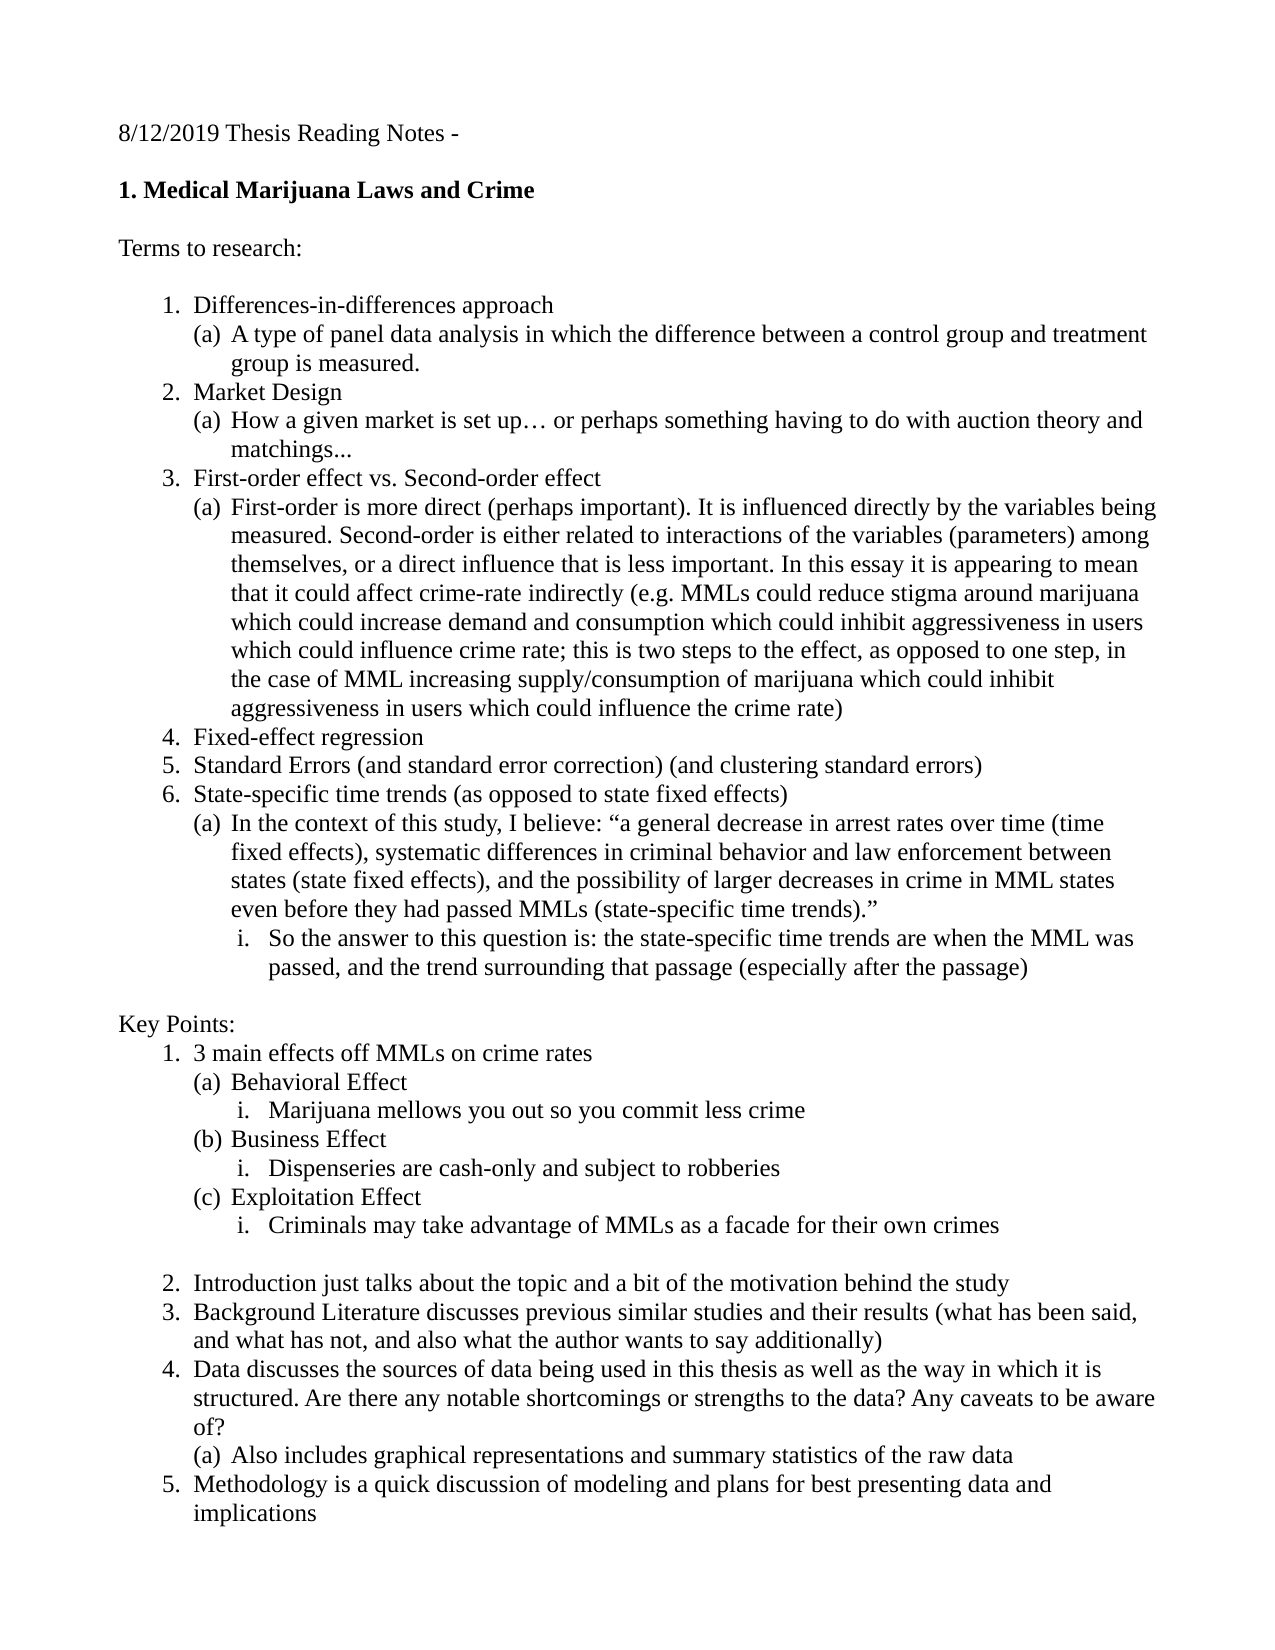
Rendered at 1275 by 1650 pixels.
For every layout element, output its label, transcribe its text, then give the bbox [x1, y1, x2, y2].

list Methodology is a quick discussion of modeling and plans for best presenting data and implications [156, 1469, 1157, 1527]
list Dispenseries are cash-only and subject to robberies [231, 1153, 1157, 1182]
list In the context of this study, I believe: “a general decrease in arrest rates over time (time fixed effects), systematic differences in criminal behavior and law enforcement between states (state fixed effects), and the possibility of larger decreases in crime in MML states even before they had passed MMLs (state-specific time trends).” [193, 808, 1157, 923]
list So the answer to this question is: the state-specific time trends are when the MML was passed, and the trend surrounding that passage (especially after the passage) [231, 923, 1157, 981]
text Key Points: [118, 1009, 1157, 1038]
text Terms to research: [118, 233, 1157, 262]
list Standard Errors (and standard error correction) (and clustering standard errors) [156, 751, 1157, 779]
list Also includes graphical representations and summary statistics of the raw data [193, 1441, 1157, 1469]
list Data discusses the sources of data being used in this thesis as well as the way in which it is structured. Are there any notable shortcomings or strengths to the data? Any caveats to be aware of? [156, 1354, 1157, 1441]
list Exploitation Effect [193, 1182, 1157, 1211]
list Marijuana mellows you out so you commit less crime [231, 1096, 1157, 1124]
list A type of panel data analysis in which the difference between a control group and treatment group is measured. [193, 319, 1157, 377]
list Market Design [156, 377, 1157, 406]
list Business Effect [193, 1124, 1157, 1153]
list Behavioral Effect [193, 1067, 1157, 1096]
list Fixed-effect regression [156, 722, 1157, 751]
list First-order effect vs. Second-order effect [156, 463, 1157, 492]
text 8/12/2019 Thesis Reading Notes - [118, 118, 1157, 147]
list Differences-in-differences approach [156, 291, 1157, 319]
list 3 main effects off MMLs on crime rates [156, 1038, 1157, 1067]
list Introduction just talks about the topic and a bit of the motivation behind the study [156, 1268, 1157, 1297]
list State-specific time trends (as opposed to state fixed effects) [156, 779, 1157, 808]
list Background Literature discusses previous similar studies and their results (what has been said, and what has not, and also what the author wants to say additionally) [156, 1297, 1157, 1354]
text 1. Medical Marijuana Laws and Crime [118, 176, 1157, 204]
list How a given market is set up… or perhaps something having to do with auction theory and matchings... [193, 406, 1157, 463]
list Criminals may take advantage of MMLs as a facade for their own crimes [231, 1211, 1157, 1239]
list First-order is more direct (perhaps important). It is influenced directly by the variables being measured. Second-order is either related to interactions of the variables (parameters) among themselves, or a direct influence that is less important. In this essay it is appearing to mean that it could affect crime-rate indirectly (e.g. MMLs could reduce stigma around marijuana which could increase demand and consumption which could inhibit aggressiveness in users which could influence crime rate; this is two steps to the effect, as opposed to one step, in the case of MML increasing supply/consumption of marijuana which could inhibit aggressiveness in users which could influence the crime rate) [193, 492, 1157, 722]
